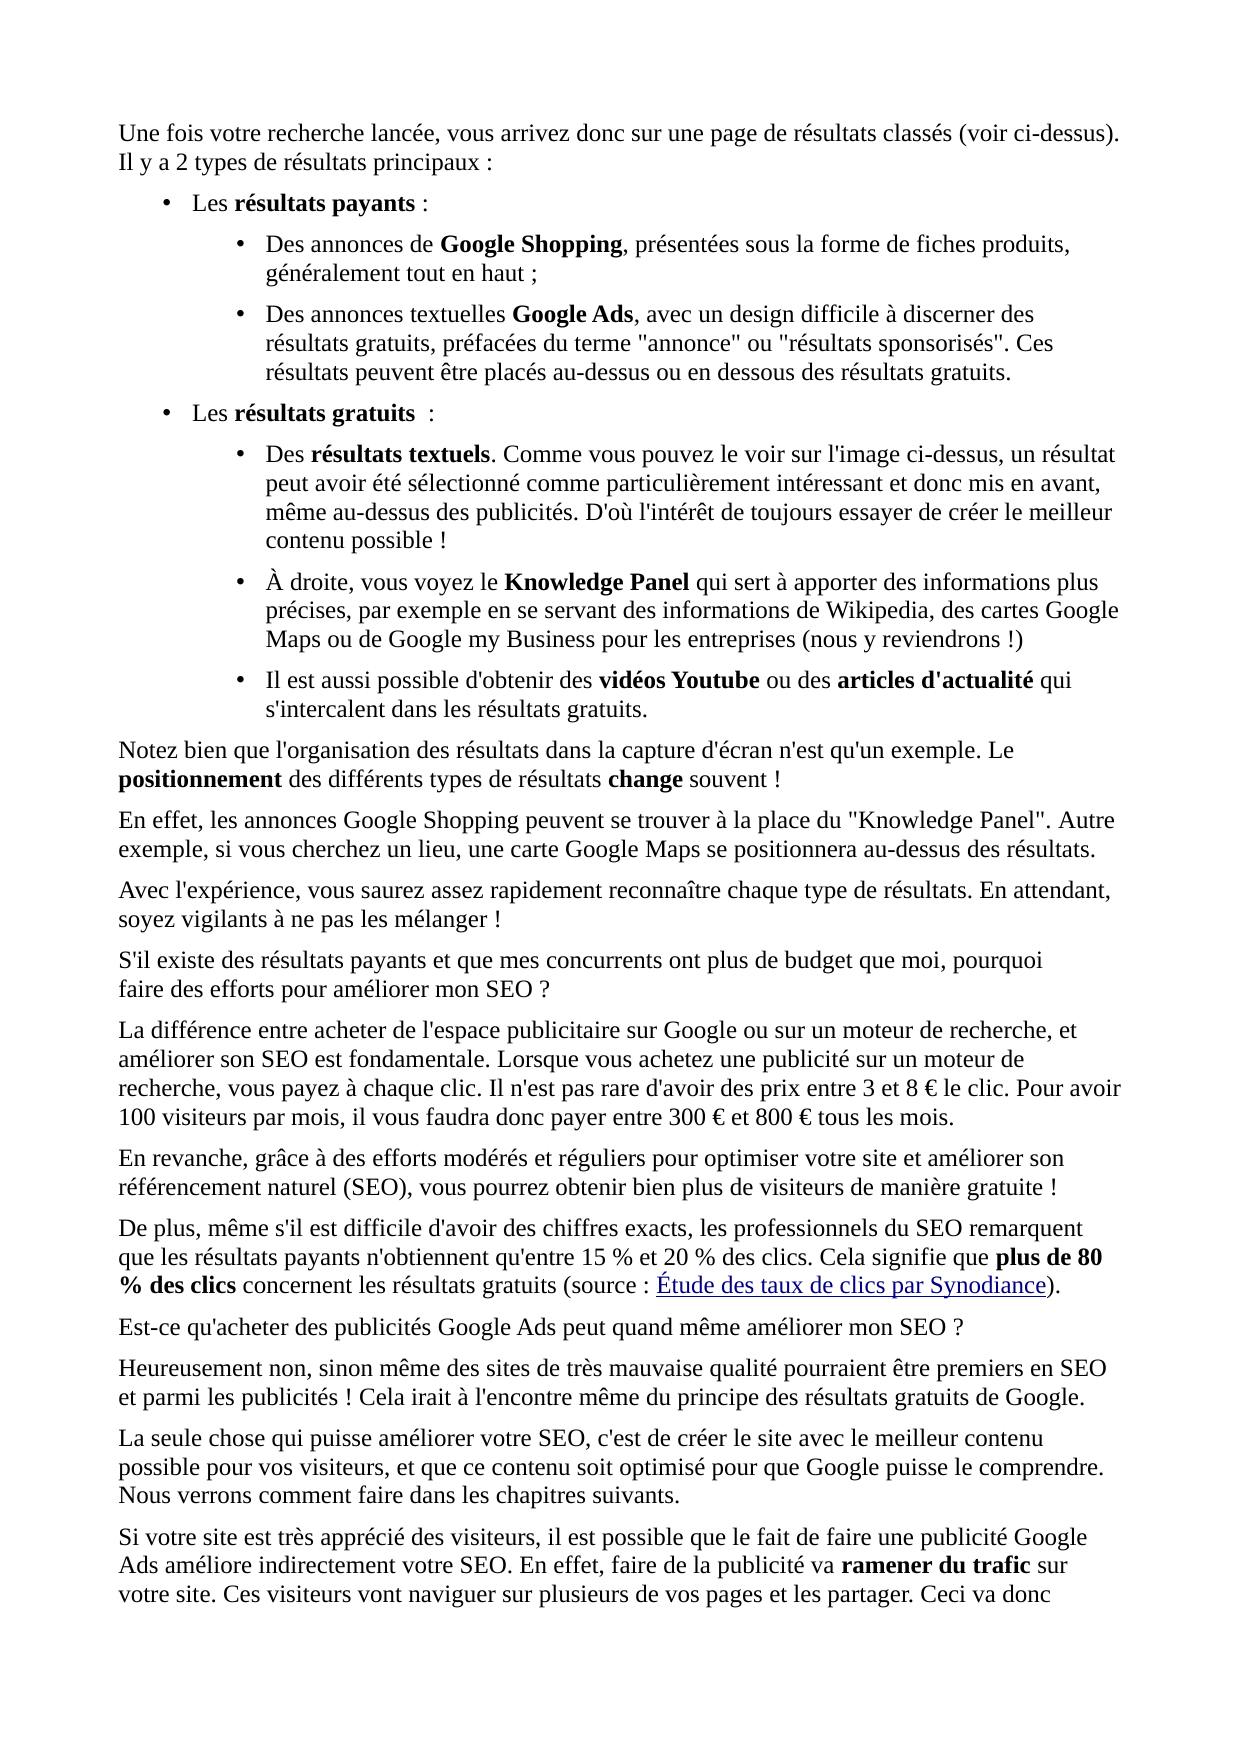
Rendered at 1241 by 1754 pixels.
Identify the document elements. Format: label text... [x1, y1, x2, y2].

list Les résultats gratuits : [162, 398, 1122, 427]
text La seule chose qui puisse améliorer votre SEO, c'est de créer le site avec le meilleur contenu possible pour vos visiteurs, et que ce contenu soit optimisé pour que Google puisse le comprendre. Nous verrons comment faire dans les chapitres suivants. [118, 1423, 1122, 1509]
text Avec l'expérience, vous saurez assez rapidement reconnaître chaque type de résultats. En attendant, soyez vigilants à ne pas les mélanger ! [118, 876, 1122, 933]
list Des annonces de Google Shopping, présentées sous la forme de fiches produits, généralement tout en haut ; [236, 229, 1122, 287]
text En effet, les annonces Google Shopping peuvent se trouver à la place du "Knowledge Panel". Autre exemple, si vous cherchez un lieu, une carte Google Maps se positionnera au-dessus des résultats. [118, 806, 1122, 863]
list Il est aussi possible d'obtenir des vidéos Youtube ou des articles d'actualité qui s'intercalent dans les résultats gratuits. [236, 666, 1122, 723]
list À droite, vous voyez le Knowledge Panel qui sert à apporter des informations plus précises, par exemple en se servant des informations de Wikipedia, des cartes Google Maps ou de Google my Business pour les entreprises (nous y reviendrons !) [236, 567, 1122, 653]
text En revanche, grâce à des efforts modérés et réguliers pour optimiser votre site et améliorer son référencement naturel (SEO), vous pourrez obtenir bien plus de visiteurs de manière gratuite ! [118, 1143, 1122, 1201]
text Si votre site est très apprécié des visiteurs, il est possible que le fait de faire une publicité Google Ads améliore indirectement votre SEO. En effet, faire de la publicité va ramener du trafic sur votre site. Ces visiteurs vont naviguer sur plusieurs de vos pages et les partager. Ceci va donc [118, 1522, 1122, 1608]
text Heureusement non, sinon même des sites de très mauvaise qualité pourraient être premiers en SEO et parmi les publicités ! Cela irait à l'encontre même du principe des résultats gratuits de Google. [118, 1353, 1122, 1411]
text S'il existe des résultats payants et que mes concurrents ont plus de budget que moi, pourquoi faire des efforts pour améliorer mon SEO ? [118, 946, 1122, 1003]
list Les résultats payants : [162, 188, 1122, 217]
text Une fois votre recherche lancée, vous arrivez donc sur une page de résultats classés (voir ci-dessus). Il y a 2 types de résultats principaux : [118, 118, 1122, 176]
text Est-ce qu'acheter des publicités Google Ads peut quand même améliorer mon SEO ? [118, 1312, 1122, 1341]
list Des annonces textuelles Google Ads, avec un design difficile à discerner des résultats gratuits, préfacées du terme "annonce" ou "résultats sponsorisés". Ces résultats peuvent être placés au-dessus ou en dessous des résultats gratuits. [236, 299, 1122, 386]
text De plus, même s'il est difficile d'avoir des chiffres exacts, les professionnels du SEO remarquent que les résultats payants n'obtiennent qu'entre 15 % et 20 % des clics. Cela signifie que plus de 80 % des clics concernent les résultats gratuits (source : Étude des taux de clics par Synodiance). [118, 1213, 1122, 1299]
text Notez bien que l'organisation des résultats dans la capture d'écran n'est qu'un exemple. Le positionnement des différents types de résultats change souvent ! [118, 736, 1122, 793]
text La différence entre acheter de l'espace publicitaire sur Google ou sur un moteur de recherche, et améliorer son SEO est fondamentale. Lorsque vous achetez une publicité sur un moteur de recherche, vous payez à chaque clic. Il n'est pas rare d'avoir des prix entre 3 et 8 € le clic. Pour avoir 100 visiteurs par mois, il vous faudra donc payer entre 300 € et 800 € tous les mois. [118, 1016, 1122, 1131]
list Des résultats textuels. Comme vous pouvez le voir sur l'image ci-dessus, un résultat peut avoir été sélectionné comme particulièrement intéressant et donc mis en avant, même au-dessus des publicités. D'où l'intérêt de toujours essayer de créer le meilleur contenu possible ! [236, 439, 1122, 554]
